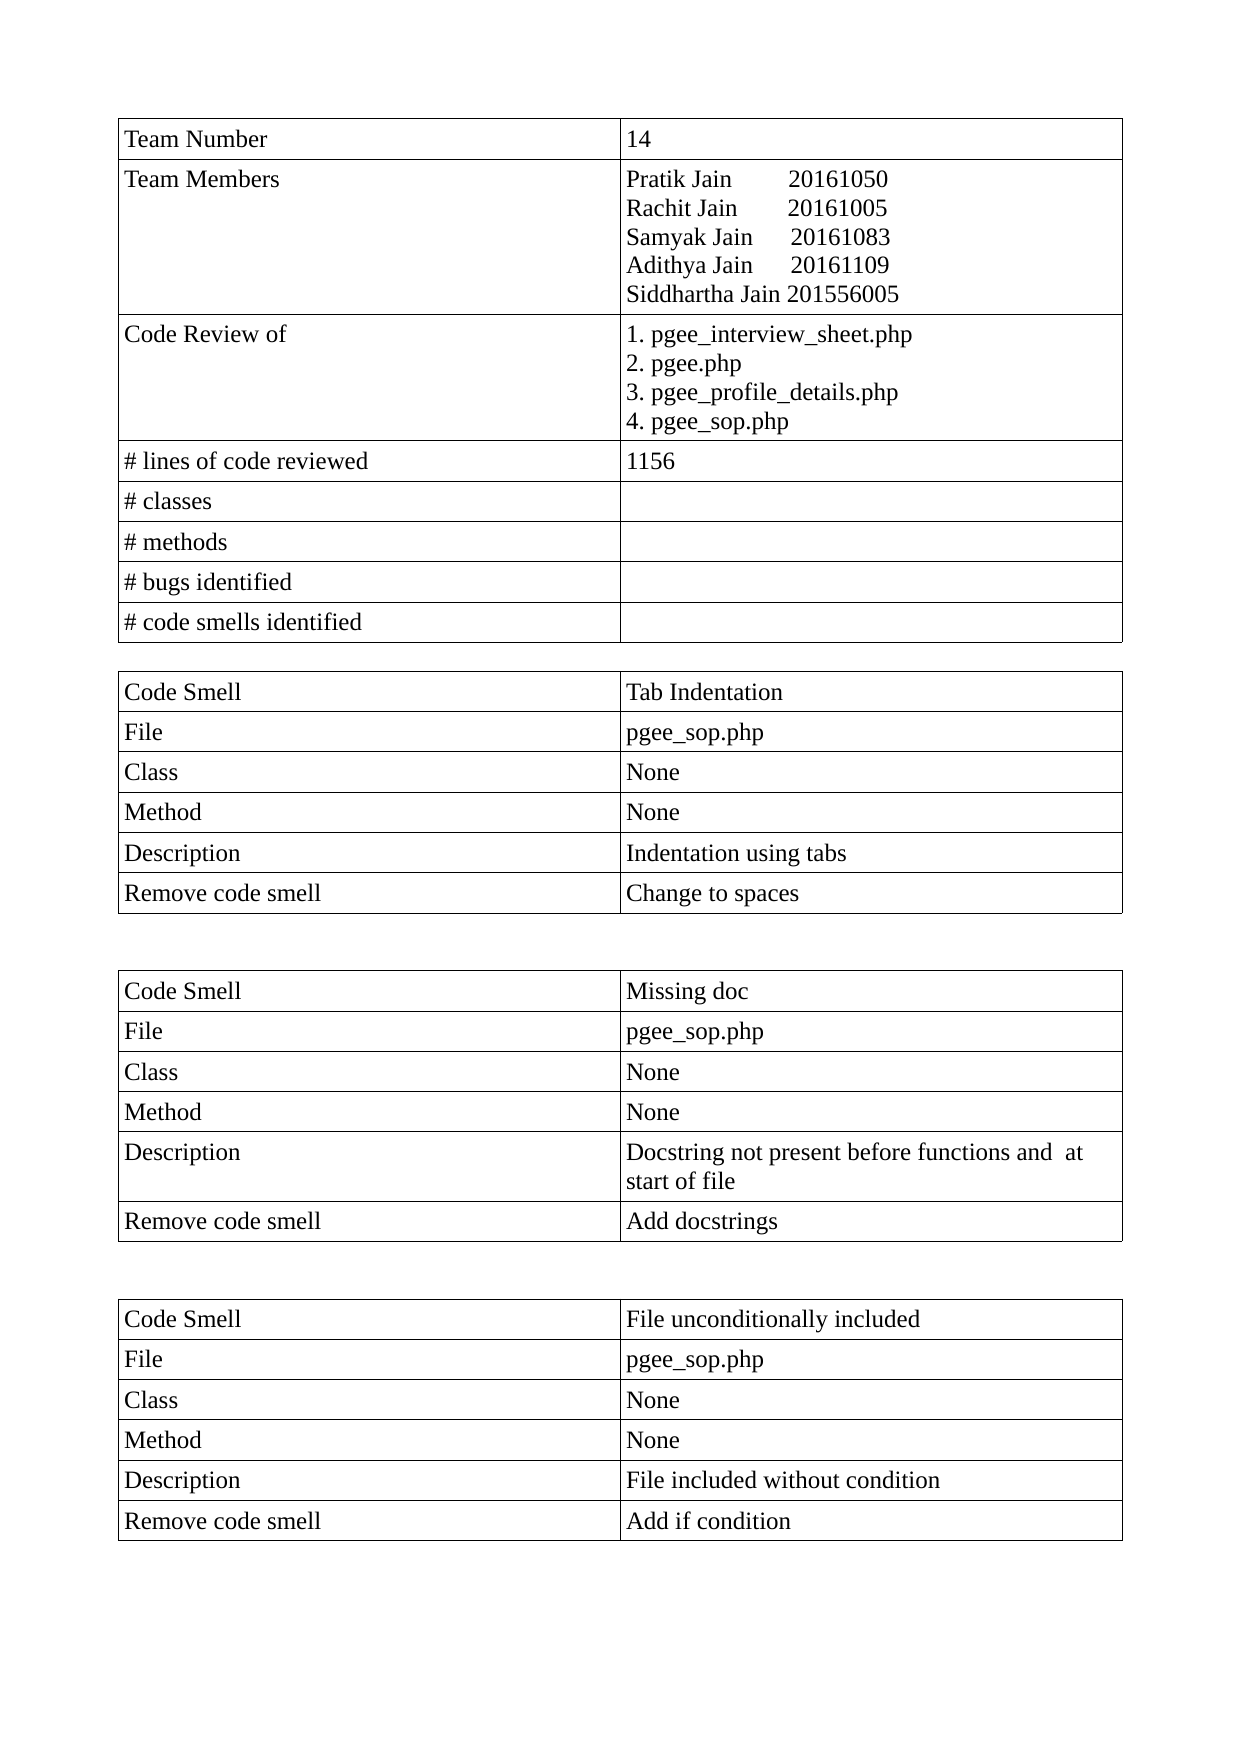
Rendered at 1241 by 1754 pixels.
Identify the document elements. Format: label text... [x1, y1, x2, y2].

table_cell Method [119, 1420, 620, 1460]
table_cell None [621, 1052, 1122, 1091]
table_cell Code Review of [119, 315, 620, 440]
table_cell Indentation using tabs [621, 833, 1122, 872]
table_cell Class [119, 1052, 620, 1091]
table_cell File included without condition [621, 1461, 1122, 1500]
table_cell Pratik Jain 20161050 Rachit Jain 20161005 Samyak Jain 20161083 Adithya Jain 20161109 Siddhartha Jain 201556005 [621, 160, 1122, 314]
table_cell Docstring not present before functions and at start of file [621, 1132, 1122, 1201]
table_cell Team Members [119, 160, 620, 314]
table_cell Description [119, 833, 620, 872]
table_cell Description [119, 1461, 620, 1500]
table_cell Add if condition [621, 1501, 1122, 1540]
table_header 14 [621, 119, 1122, 158]
table_header File unconditionally included [621, 1300, 1122, 1339]
table_cell # bugs identified [119, 562, 620, 602]
table_cell Remove code smell [119, 1202, 620, 1241]
table_cell Add docstrings [621, 1202, 1122, 1241]
table_cell Class [119, 1380, 620, 1419]
table_cell Remove code smell [119, 1501, 620, 1540]
table_cell Change to spaces [621, 873, 1122, 913]
table_cell [621, 603, 1122, 642]
table_header Missing doc [621, 971, 1122, 1011]
table_cell None [621, 1420, 1122, 1460]
table_cell pgee_sop.php [621, 1340, 1122, 1379]
table_header Code Smell [119, 1300, 620, 1339]
table_cell # lines of code reviewed [119, 441, 620, 481]
table_cell File [119, 1012, 620, 1051]
table_cell [621, 482, 1122, 521]
table_cell File [119, 712, 620, 751]
table_header Tab Indentation [621, 672, 1122, 711]
table_cell 1156 [621, 441, 1122, 481]
table_cell # classes [119, 482, 620, 521]
table_header Team Number [119, 119, 620, 158]
table_cell [621, 522, 1122, 561]
table_cell File [119, 1340, 620, 1379]
table_cell # methods [119, 522, 620, 561]
table_cell Description [119, 1132, 620, 1201]
table_cell None [621, 1092, 1122, 1131]
table_cell Method [119, 793, 620, 832]
table_header Code Smell [119, 971, 620, 1011]
table_cell pgee_sop.php [621, 1012, 1122, 1051]
table_cell [621, 562, 1122, 602]
table_cell None [621, 752, 1122, 792]
table_cell None [621, 1380, 1122, 1419]
table_cell Method [119, 1092, 620, 1131]
table_cell # code smells identified [119, 603, 620, 642]
table_header Code Smell [119, 672, 620, 711]
table_cell Class [119, 752, 620, 792]
table_cell Remove code smell [119, 873, 620, 913]
table_cell 1. pgee_interview_sheet.php 2. pgee.php 3. pgee_profile_details.php 4. pgee_sop.php [621, 315, 1122, 440]
table_cell pgee_sop.php [621, 712, 1122, 751]
table_cell None [621, 793, 1122, 832]
